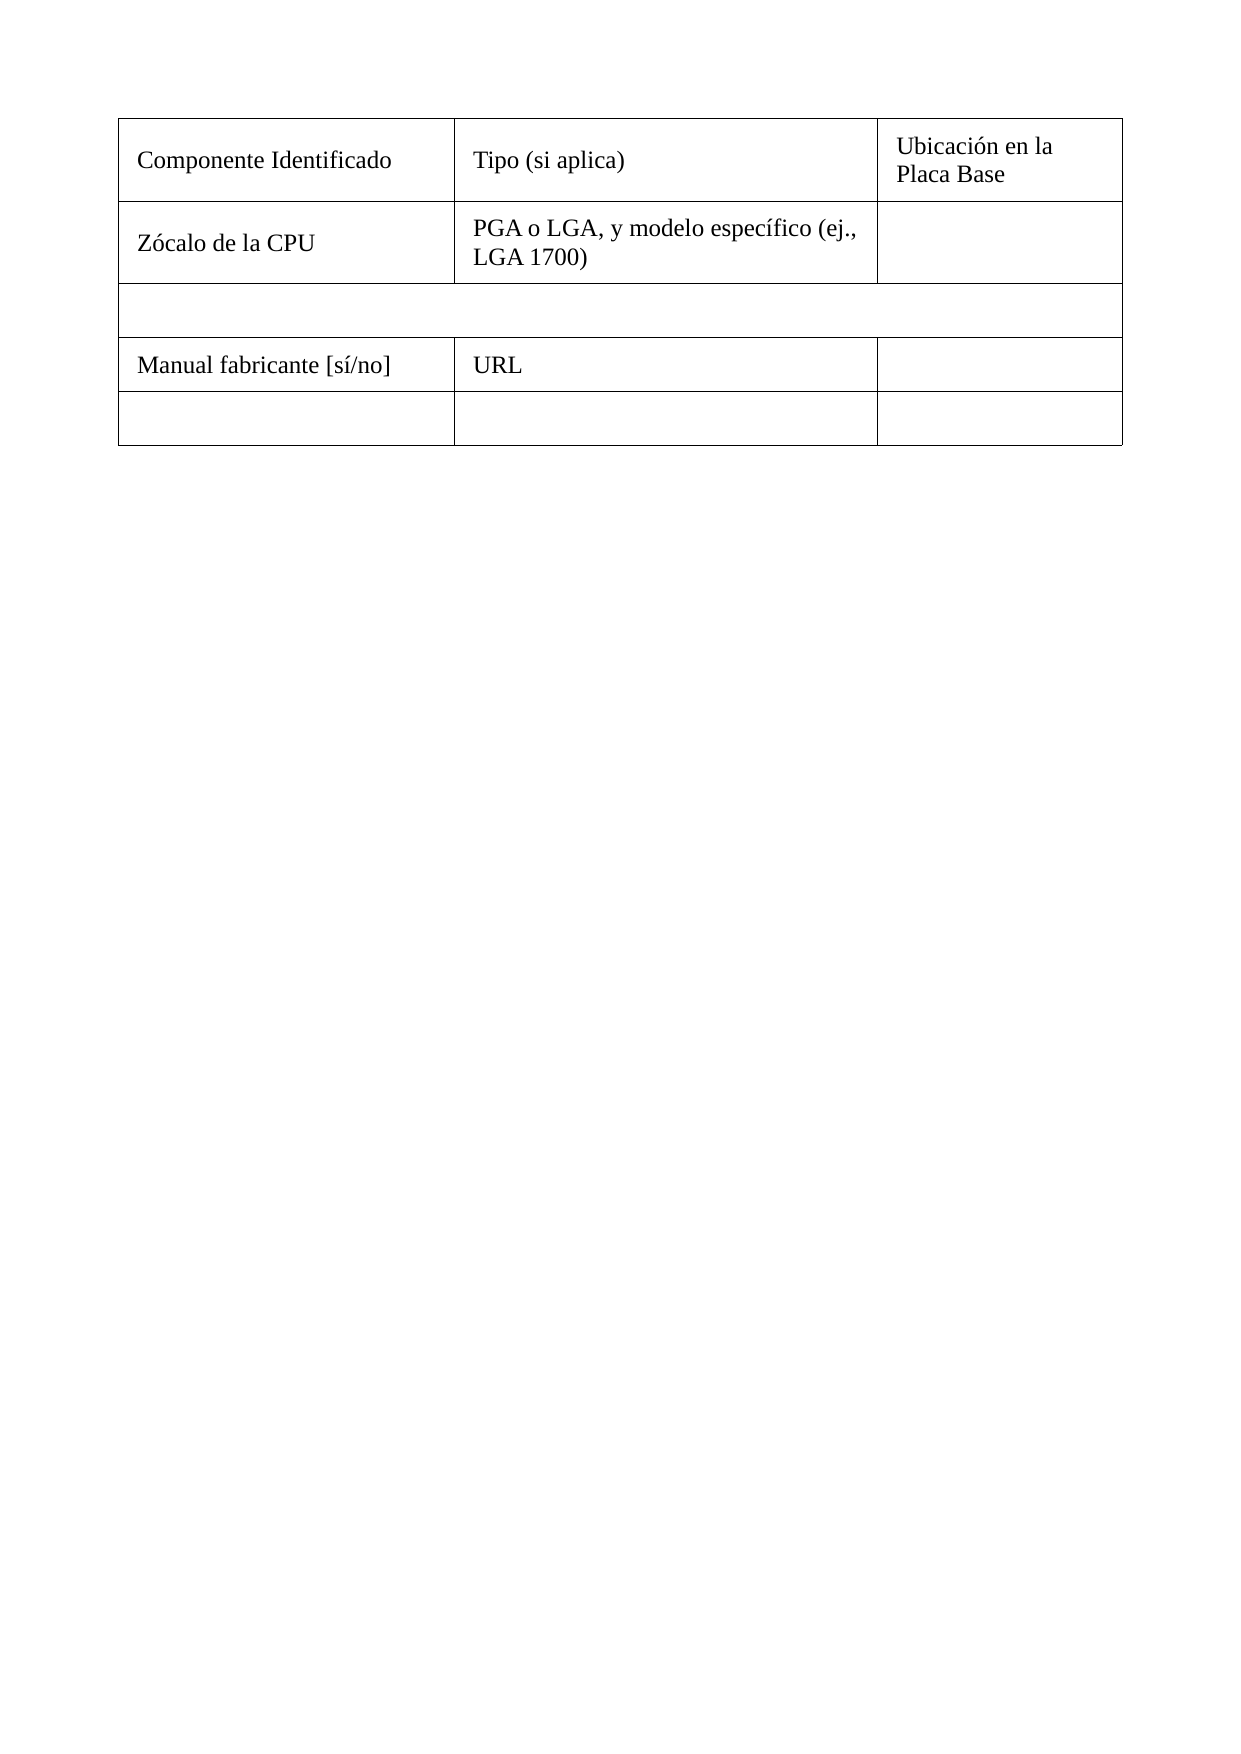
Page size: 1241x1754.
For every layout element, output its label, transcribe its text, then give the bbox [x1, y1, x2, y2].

table_cell PGA o LGA, y modelo específico (ej., LGA 1700) [455, 202, 877, 283]
table_cell Manual fabricante [sí/no] [119, 338, 454, 391]
table_cell [878, 338, 1122, 391]
table_cell [119, 392, 454, 445]
table_cell [878, 202, 1122, 283]
table_cell URL [455, 338, 877, 391]
table_cell [878, 392, 1122, 445]
table_header Tipo (si aplica) [455, 119, 877, 201]
table_header Ubicación en la Placa Base [878, 119, 1122, 201]
table_cell [119, 284, 1122, 337]
table_cell [455, 392, 877, 445]
table_cell Zócalo de la CPU [119, 202, 454, 283]
table_header Componente Identificado [119, 119, 454, 201]
